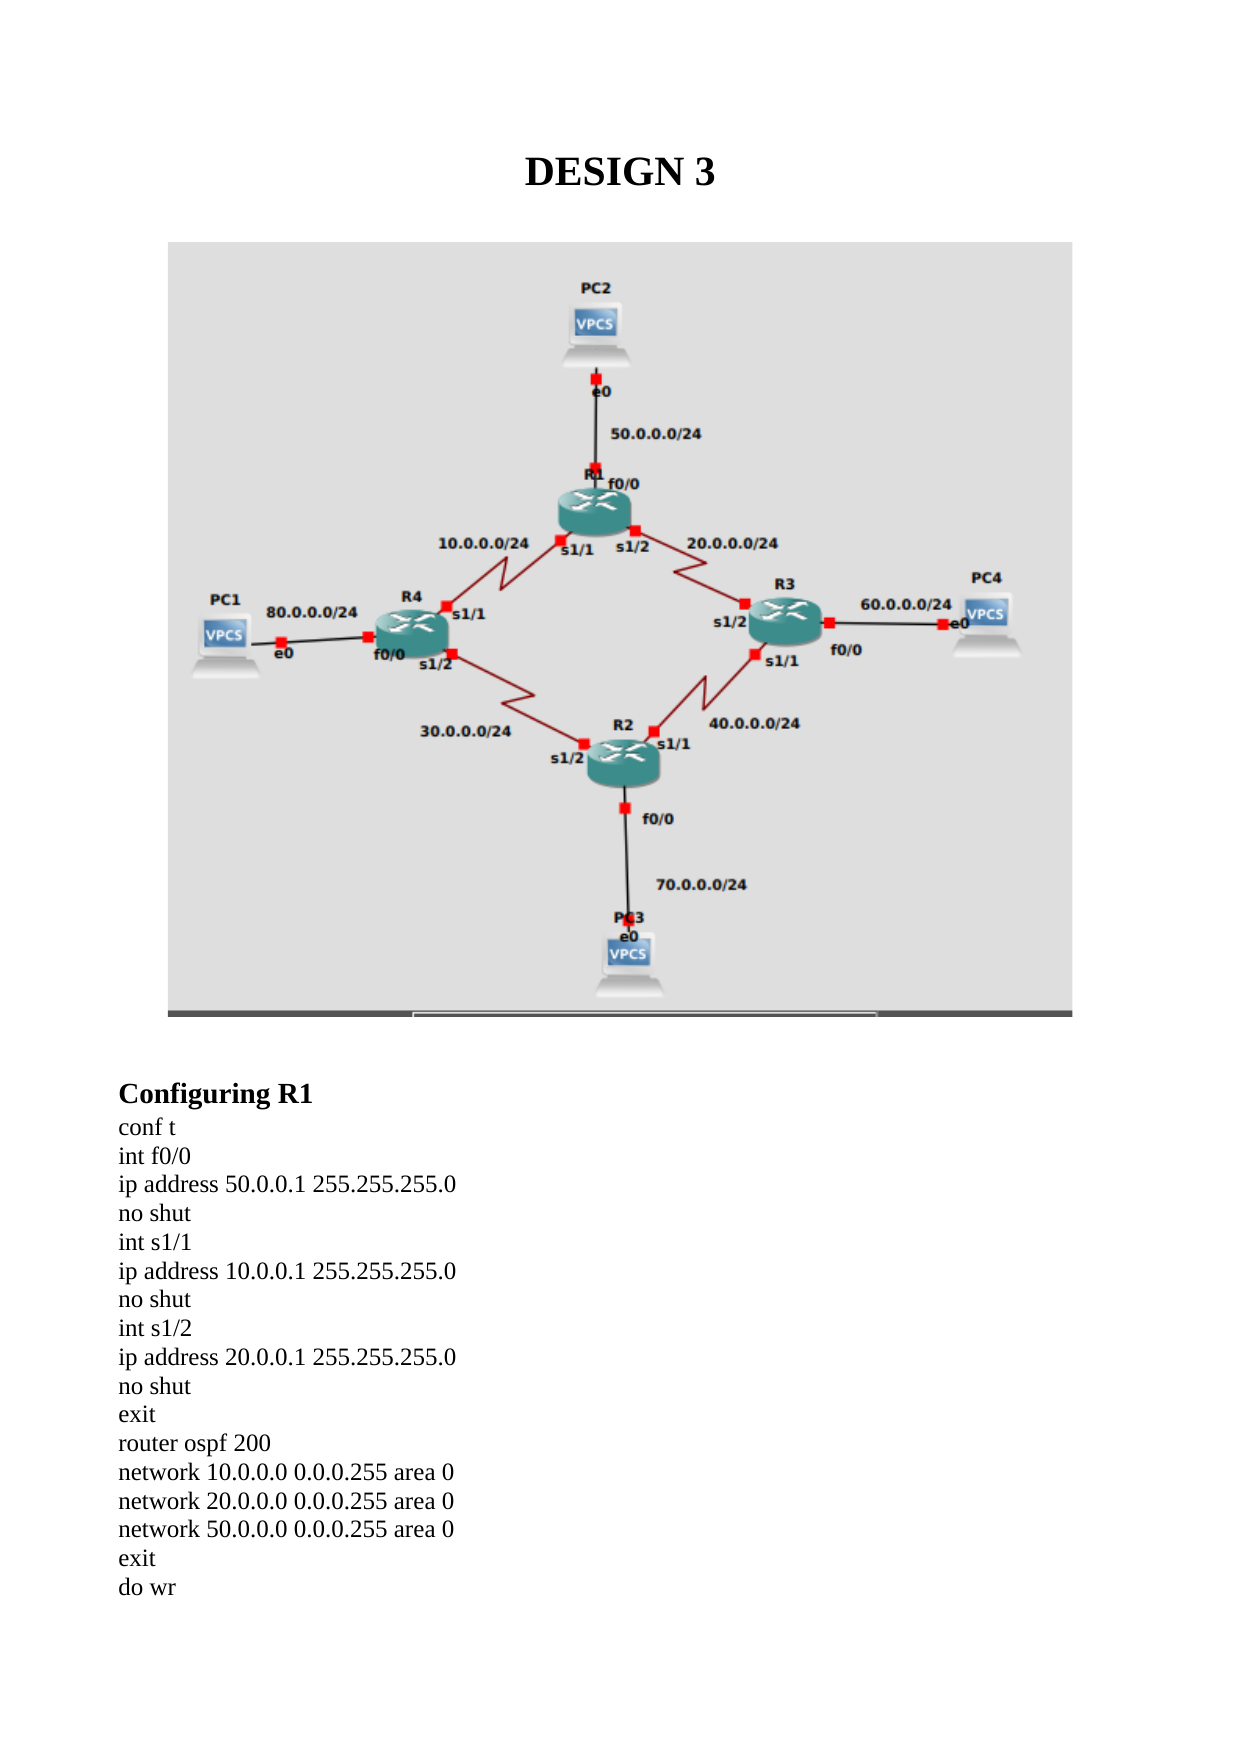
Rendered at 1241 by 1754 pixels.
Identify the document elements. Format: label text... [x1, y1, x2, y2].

text int f0/0 [118, 1141, 1122, 1169]
text no shut [118, 1371, 1122, 1399]
text network 50.0.0.0 0.0.0.255 area 0 [118, 1514, 1122, 1543]
text exit [118, 1399, 1122, 1428]
text int s1/1 [118, 1227, 1122, 1256]
text exit [118, 1543, 1122, 1572]
text ip address 10.0.0.1 255.255.255.0 [118, 1256, 1122, 1284]
text router ospf 200 [118, 1428, 1122, 1457]
text do wr [118, 1572, 1122, 1601]
text no shut [118, 1198, 1122, 1227]
text conf t [118, 1112, 1122, 1141]
text network 20.0.0.0 0.0.0.255 area 0 [118, 1486, 1122, 1514]
text ip address 20.0.0.1 255.255.255.0 [118, 1342, 1122, 1371]
text ip address 50.0.0.1 255.255.255.0 [118, 1169, 1122, 1198]
picture [167, 242, 1073, 1017]
text int s1/2 [118, 1313, 1122, 1342]
text no shut [118, 1284, 1122, 1313]
text network 10.0.0.0 0.0.0.255 area 0 [118, 1457, 1122, 1486]
text Configuring R1 [118, 1064, 1122, 1112]
text DESIGN 3 [118, 147, 1122, 195]
